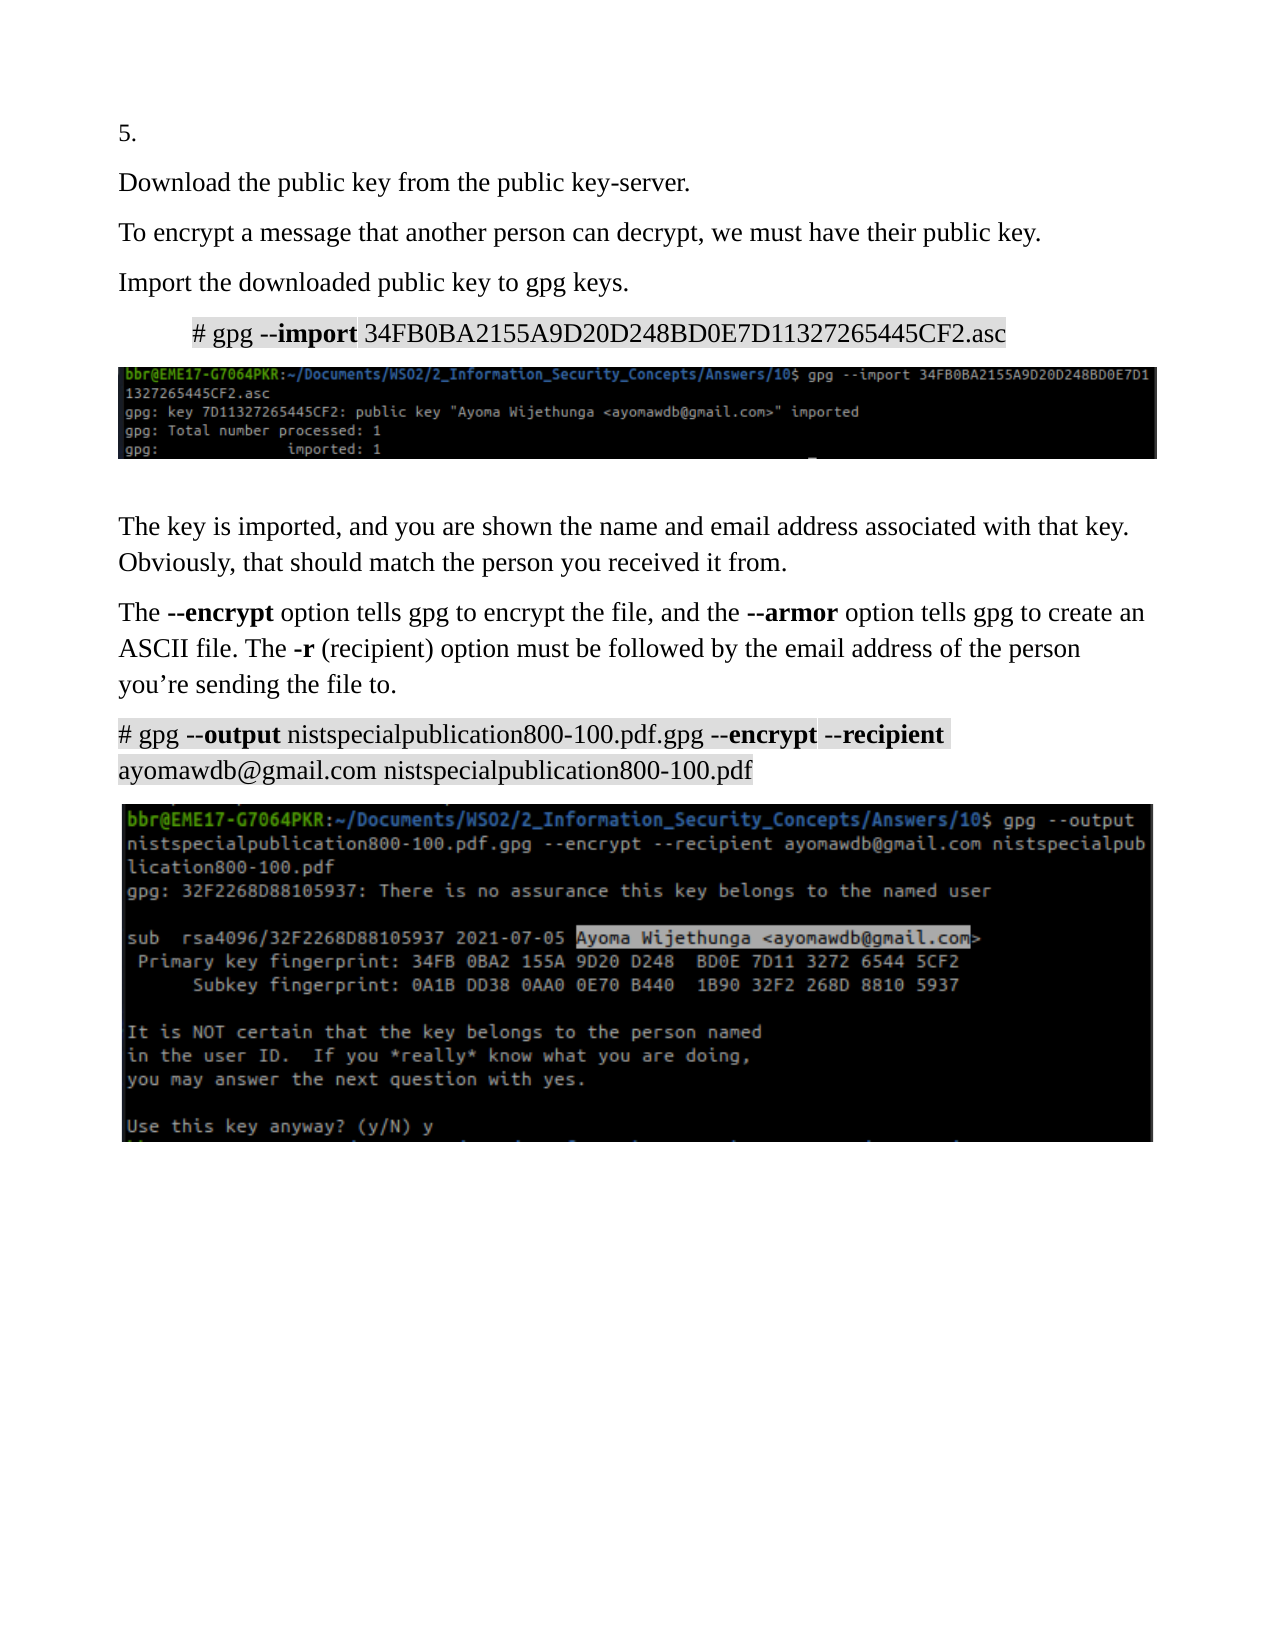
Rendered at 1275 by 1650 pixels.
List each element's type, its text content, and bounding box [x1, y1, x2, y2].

picture [121, 804, 1154, 1142]
text To encrypt a message that another person can decrypt, we must have their public key. [118, 216, 1157, 247]
text # gpg --import 34FB0BA2155A9D20D248BD0E7D11327265445CF2.asc [118, 317, 1157, 348]
text # gpg --output nistspecialpublication800-100.pdf.gpg --encrypt --recipient ayomawdb@gmail.com nistspecialpublication800-100.pdf [118, 718, 1157, 785]
text Import the downloaded public key to gpg keys. [118, 266, 1157, 297]
text The key is imported, and you are shown the name and email address associated with that key. Obviously, that should match the person you received it from. [118, 510, 1157, 577]
picture [118, 367, 1157, 459]
text 5. [118, 118, 1157, 147]
text The --encrypt option tells gpg to encrypt the file, and the --armor option tells gpg to create an ASCII file. The -r (recipient) option must be followed by the email address of the person you’re sending the file to. [118, 596, 1157, 699]
text Download the public key from the public key-server. [118, 166, 1157, 197]
